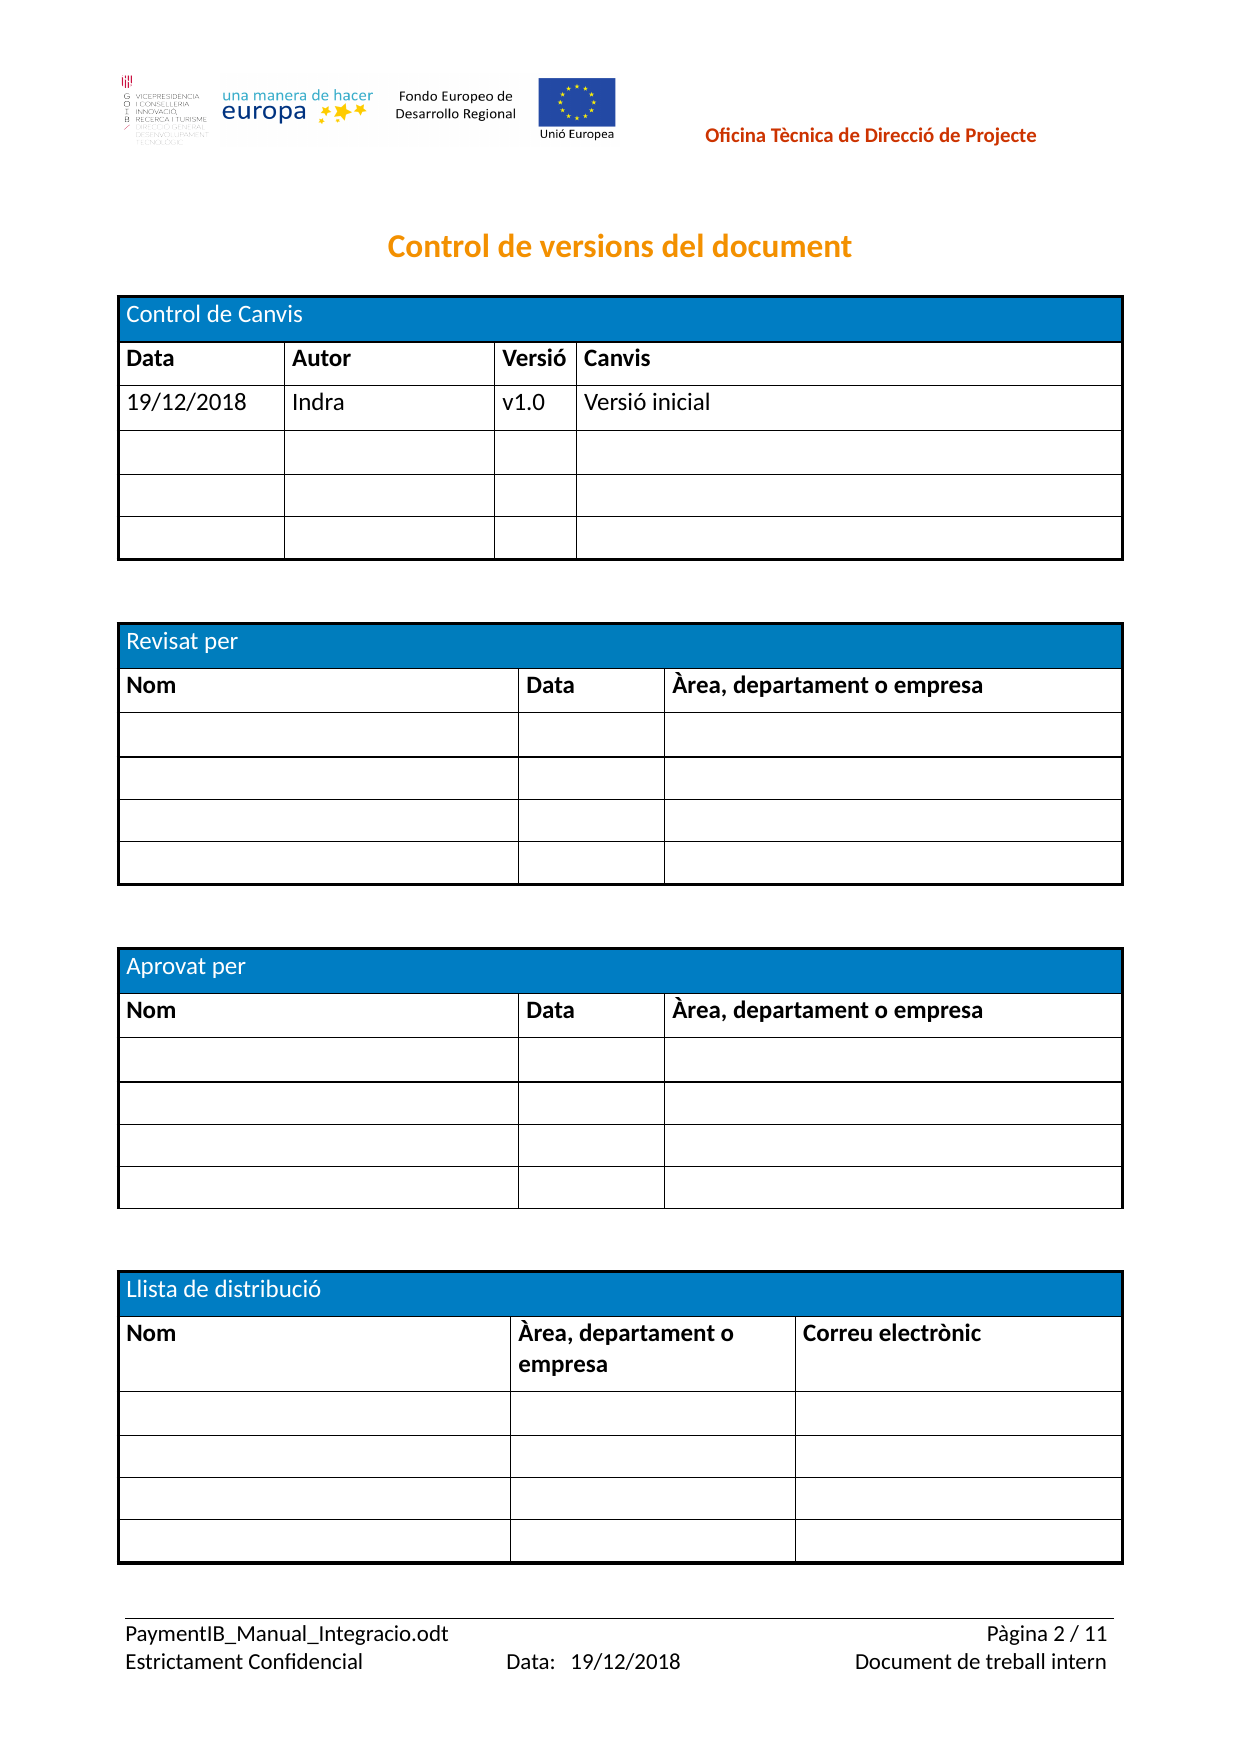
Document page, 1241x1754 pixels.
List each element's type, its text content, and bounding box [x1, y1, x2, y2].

table_cell [120, 1038, 518, 1081]
table_cell [120, 1083, 518, 1123]
table_cell [495, 431, 576, 473]
table_header Aprovat per [120, 950, 1121, 993]
table_cell [120, 1478, 510, 1519]
table_cell [120, 842, 518, 883]
table_header Revisat per [120, 625, 1121, 668]
table_cell [665, 842, 1121, 883]
table_cell Versió inicial [577, 386, 1121, 429]
table_cell Data [519, 669, 664, 712]
table_cell [577, 517, 1121, 558]
table_cell [120, 1436, 510, 1477]
table_cell [796, 1520, 1121, 1561]
table_cell [511, 1392, 795, 1435]
table_cell [665, 758, 1121, 798]
table_cell [796, 1392, 1121, 1435]
table_cell Àrea, departament o empresa [665, 669, 1121, 712]
table_cell Versió [495, 343, 576, 385]
table_cell [577, 431, 1121, 473]
table_cell [665, 800, 1121, 841]
table_cell Canvis [577, 343, 1121, 385]
table_cell [519, 842, 664, 883]
table_cell Correu electrònic [796, 1317, 1121, 1391]
table_cell Nom [120, 994, 518, 1037]
table_header Llista de distribució [120, 1273, 1121, 1316]
table_cell [519, 1125, 664, 1166]
table_cell v1.0 [495, 386, 576, 429]
table_cell [796, 1436, 1121, 1477]
table_cell [285, 475, 494, 516]
table_cell [120, 431, 284, 473]
table_cell [519, 713, 664, 756]
table_cell [120, 758, 518, 798]
table_cell Nom [120, 1317, 510, 1391]
table_cell [519, 800, 664, 841]
picture [219, 73, 621, 147]
table_cell 19/12/2018 [120, 386, 284, 429]
table_cell [511, 1436, 795, 1477]
table_cell [511, 1520, 795, 1561]
table_cell [120, 1125, 518, 1166]
table_cell [120, 800, 518, 841]
table_cell [495, 517, 576, 558]
table_cell [511, 1478, 795, 1519]
table_cell [120, 1392, 510, 1435]
table_cell Àrea, departament o empresa [511, 1317, 795, 1391]
table_cell [665, 1038, 1121, 1081]
table_cell Data [519, 994, 664, 1037]
table_header Control de Canvis [120, 298, 1121, 341]
subtitle Control de versions del document [118, 225, 1122, 266]
table_cell [495, 475, 576, 516]
table_cell [519, 1083, 664, 1123]
picture [118, 73, 213, 147]
table_cell [519, 758, 664, 798]
table_cell [796, 1478, 1121, 1519]
table_cell Indra [285, 386, 494, 429]
table_cell [120, 1167, 518, 1208]
table_cell [120, 517, 284, 558]
table_cell [665, 1083, 1121, 1123]
table_cell Nom [120, 669, 518, 712]
table_cell [120, 1520, 510, 1561]
table_cell [120, 713, 518, 756]
table_cell [665, 1167, 1121, 1208]
table_cell [519, 1167, 664, 1208]
table_cell [519, 1038, 664, 1081]
table_cell [577, 475, 1121, 516]
table_cell [665, 1125, 1121, 1166]
table_cell [285, 517, 494, 558]
table_cell [665, 713, 1121, 756]
table_cell [120, 475, 284, 516]
table_cell [285, 431, 494, 473]
table_cell Àrea, departament o empresa [665, 994, 1121, 1037]
table_cell Autor [285, 343, 494, 385]
table_cell Data [120, 343, 284, 385]
